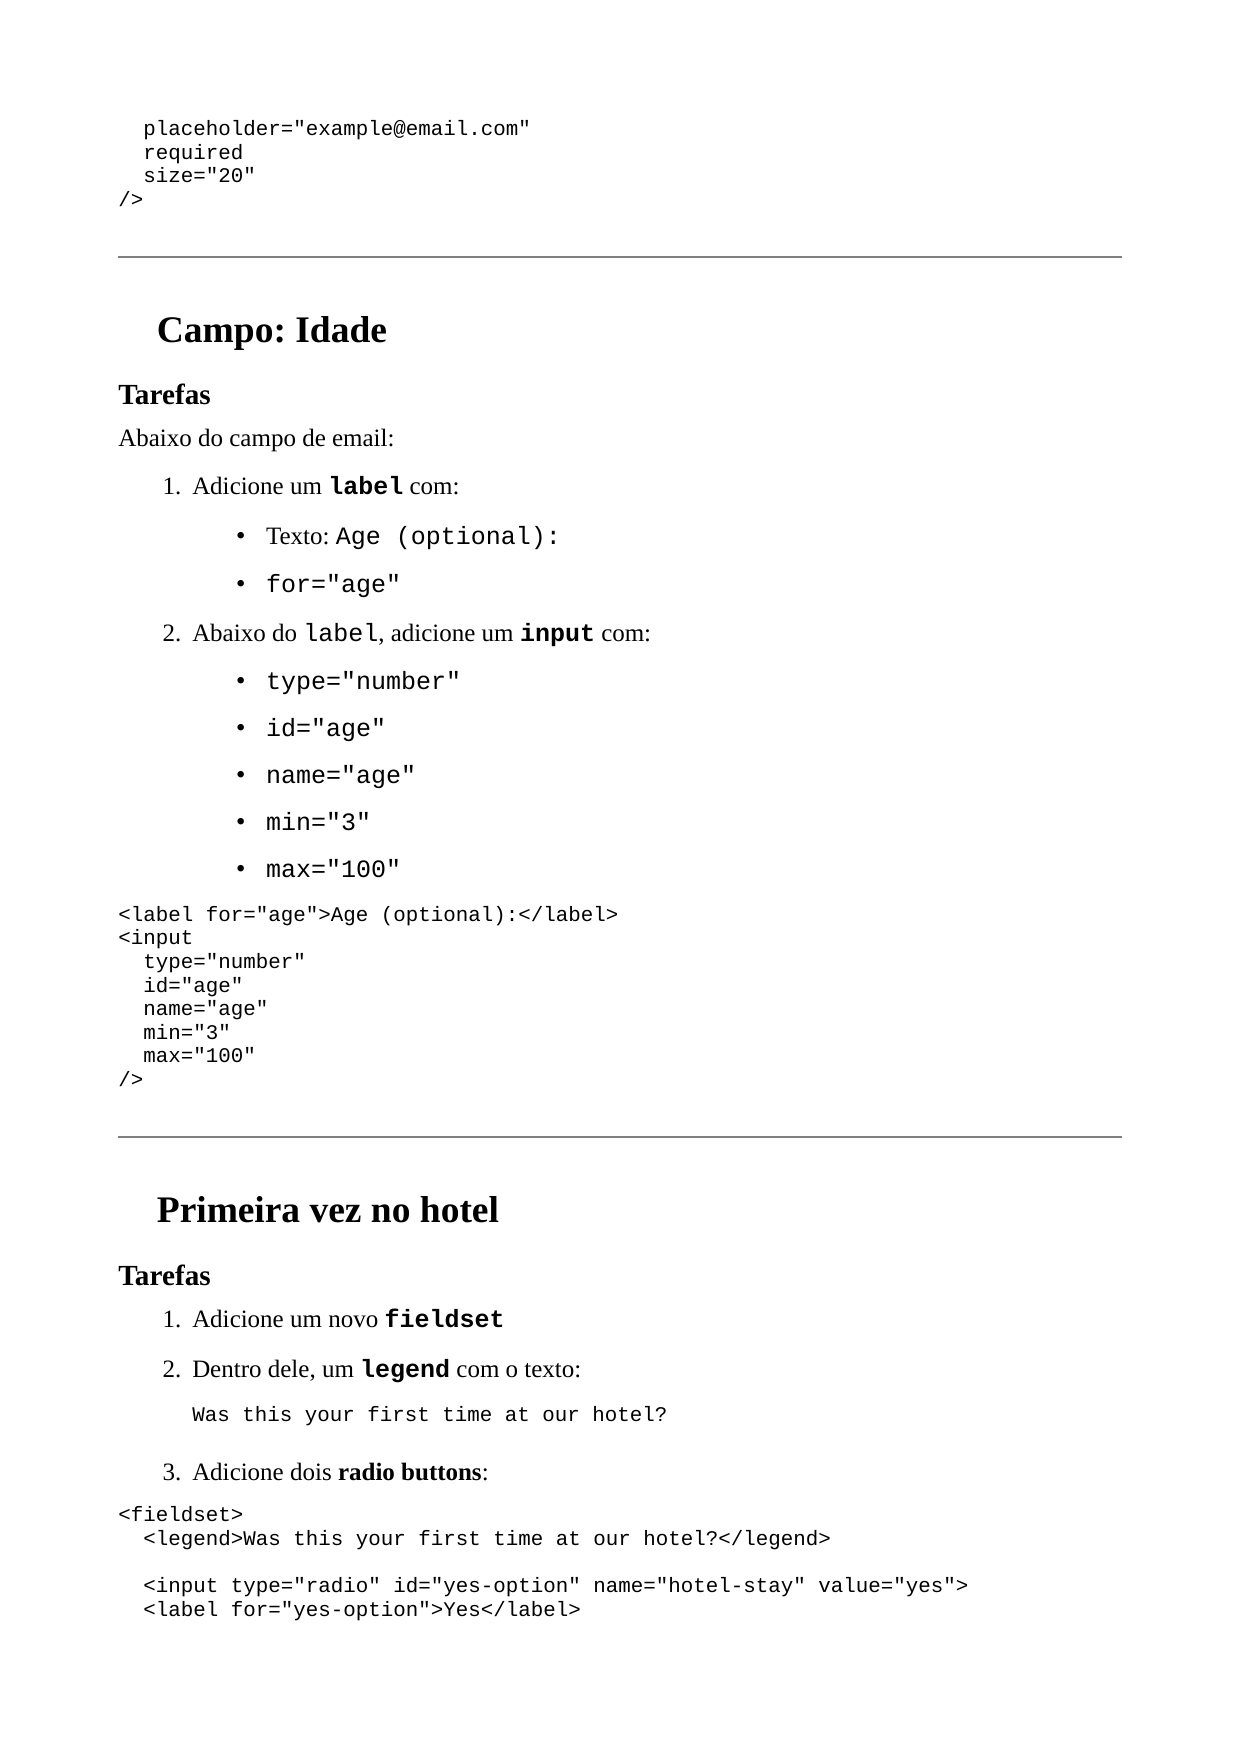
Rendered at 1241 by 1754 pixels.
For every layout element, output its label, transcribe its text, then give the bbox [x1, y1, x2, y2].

text required [118, 142, 1122, 165]
list Texto: Age (optional): [236, 521, 1122, 552]
subtitle Tarefas [118, 1258, 1122, 1291]
list Was this your first time at our hotel? [162, 1404, 1122, 1427]
text name="age" [118, 998, 1122, 1022]
text <input type="radio" id="yes-option" name="hotel-stay" value="yes"> [118, 1575, 1122, 1599]
list min="3" [236, 809, 1122, 838]
text <label for="age">Age (optional):</label> [118, 904, 1122, 927]
text id="age" [118, 974, 1122, 998]
text /> [118, 189, 1122, 213]
text max="100" [118, 1046, 1122, 1069]
text min="3" [118, 1022, 1122, 1046]
text placeholder="example@email.com" [118, 118, 1122, 142]
text <input [118, 927, 1122, 951]
list Adicione um label com: [162, 471, 1122, 502]
list Adicione um novo fieldset [162, 1304, 1122, 1334]
text size="20" [118, 165, 1122, 189]
text /> [118, 1069, 1122, 1093]
text <legend>Was this your first time at our hotel?</legend> [118, 1528, 1122, 1552]
list Adicione dois radio buttons: [162, 1457, 1122, 1486]
list max="100" [236, 857, 1122, 885]
list type="number" [236, 668, 1122, 697]
subtitle Tarefas [118, 377, 1122, 411]
text Abaixo do campo de email: [118, 423, 1122, 452]
list for="age" [236, 571, 1122, 599]
text <label for="yes-option">Yes</label> [118, 1599, 1122, 1623]
list Dentro dele, um legend com o texto: [162, 1354, 1122, 1384]
list Abaixo do label, adicione um input com: [162, 618, 1122, 649]
subtitle 🔢 Campo: Idade [118, 307, 1122, 350]
text <fieldset> [118, 1504, 1122, 1528]
subtitle 🔘 Primeira vez no hotel [118, 1187, 1122, 1231]
list name="age" [236, 762, 1122, 791]
list id="age" [236, 715, 1122, 744]
text type="number" [118, 951, 1122, 974]
